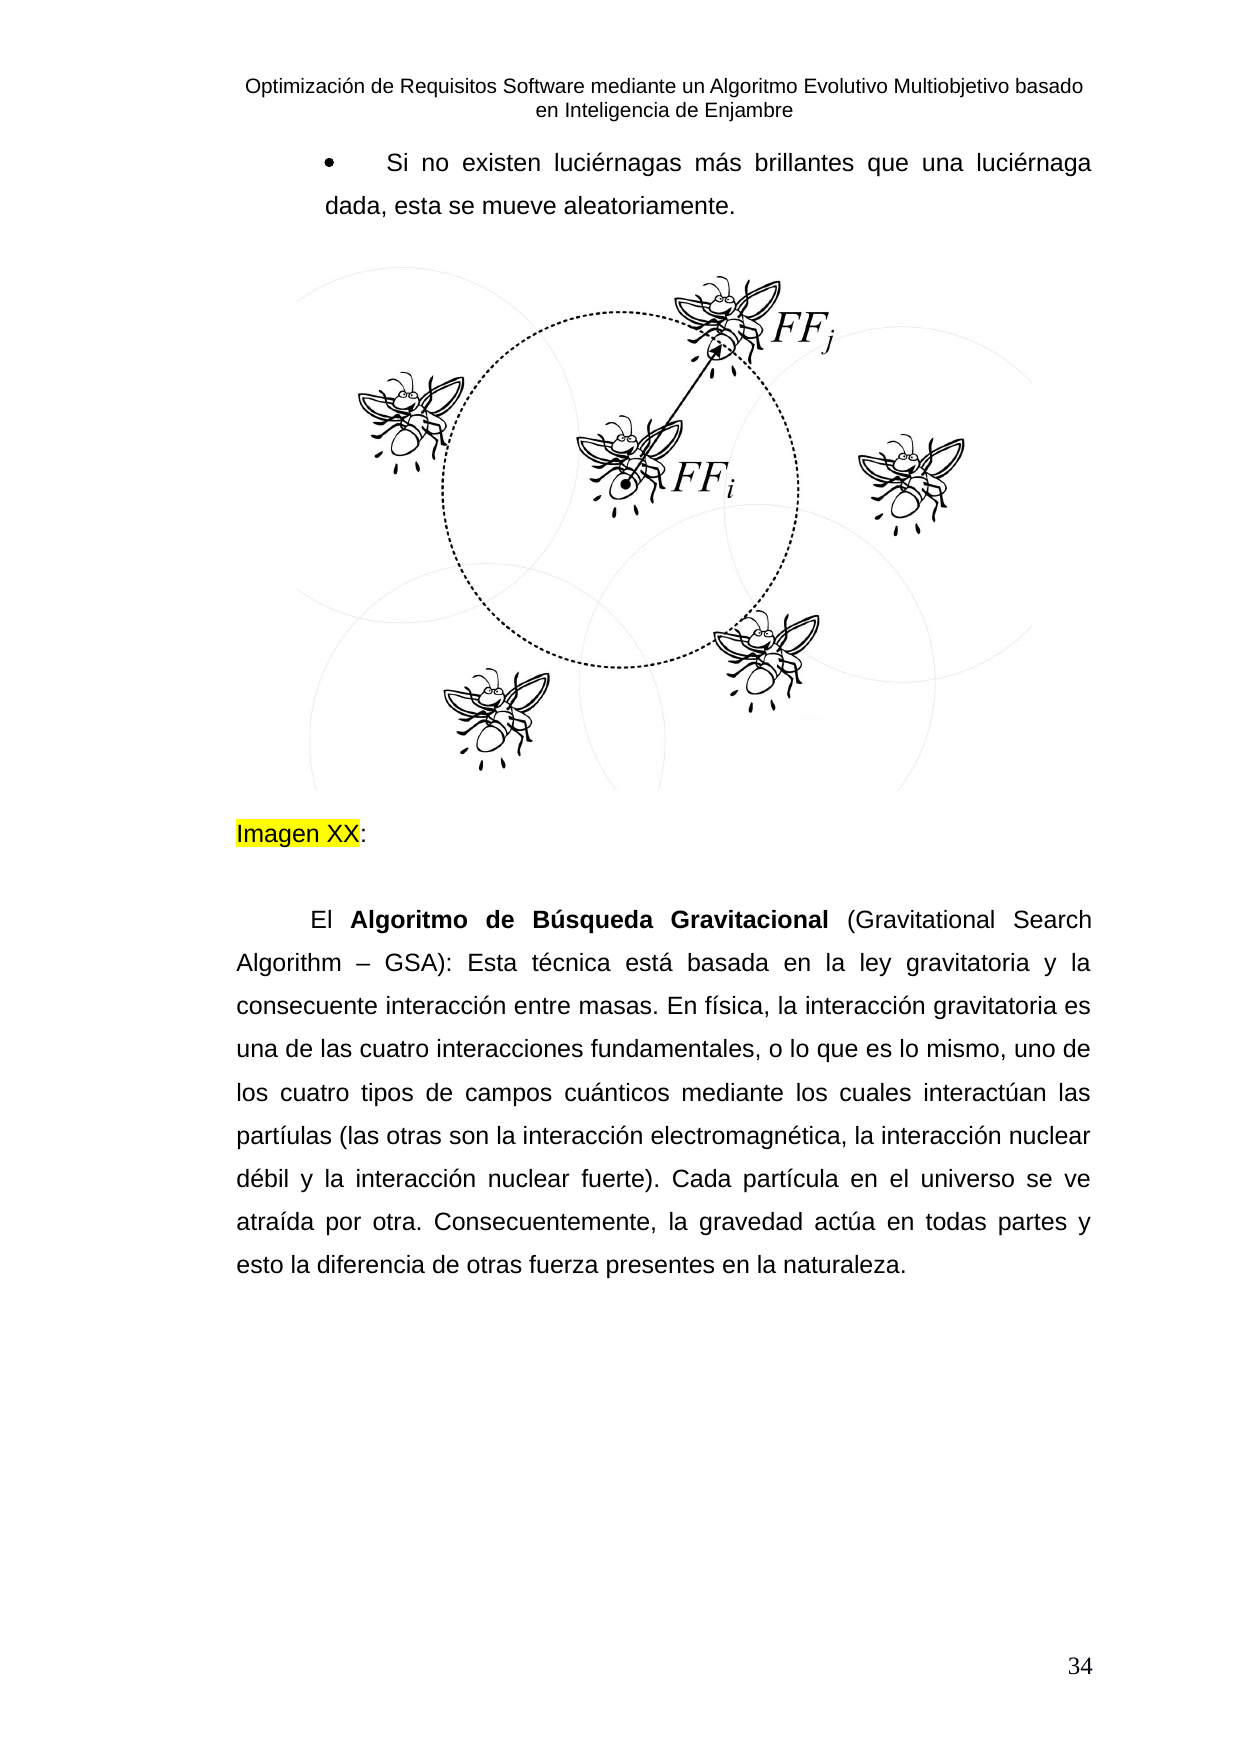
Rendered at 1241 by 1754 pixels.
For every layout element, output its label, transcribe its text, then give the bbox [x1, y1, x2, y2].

text El Algoritmo de Búsqueda Gravitacional (Gravitational Search Algorithm – GSA): Esta técnica está basada en la ley gravitatoria y la consecuente interacción entre masas. En física, la interacción gravitatoria es una de las cuatro interacciones fundamentales, o lo que es lo mismo, uno de los cuatro tipos de campos cuánticos mediante los cuales interactúan las partíulas (las otras son la interacción electromagnética, la interacción nuclear débil y la interacción nuclear fuerte). Cada partícula en el universo se ve atraída por otra. Consecuentemente, la gravedad actúa en todas partes y esto la diferencia de otras fuerza presentes en la naturaleza. [236, 905, 1092, 1279]
list Si no existen luciérnagas más brillantes que una luciérnaga dada, esta se mueve aleatoriamente. [325, 148, 1092, 220]
text Imagen XX: [236, 277, 1092, 847]
picture [296, 267, 1032, 791]
